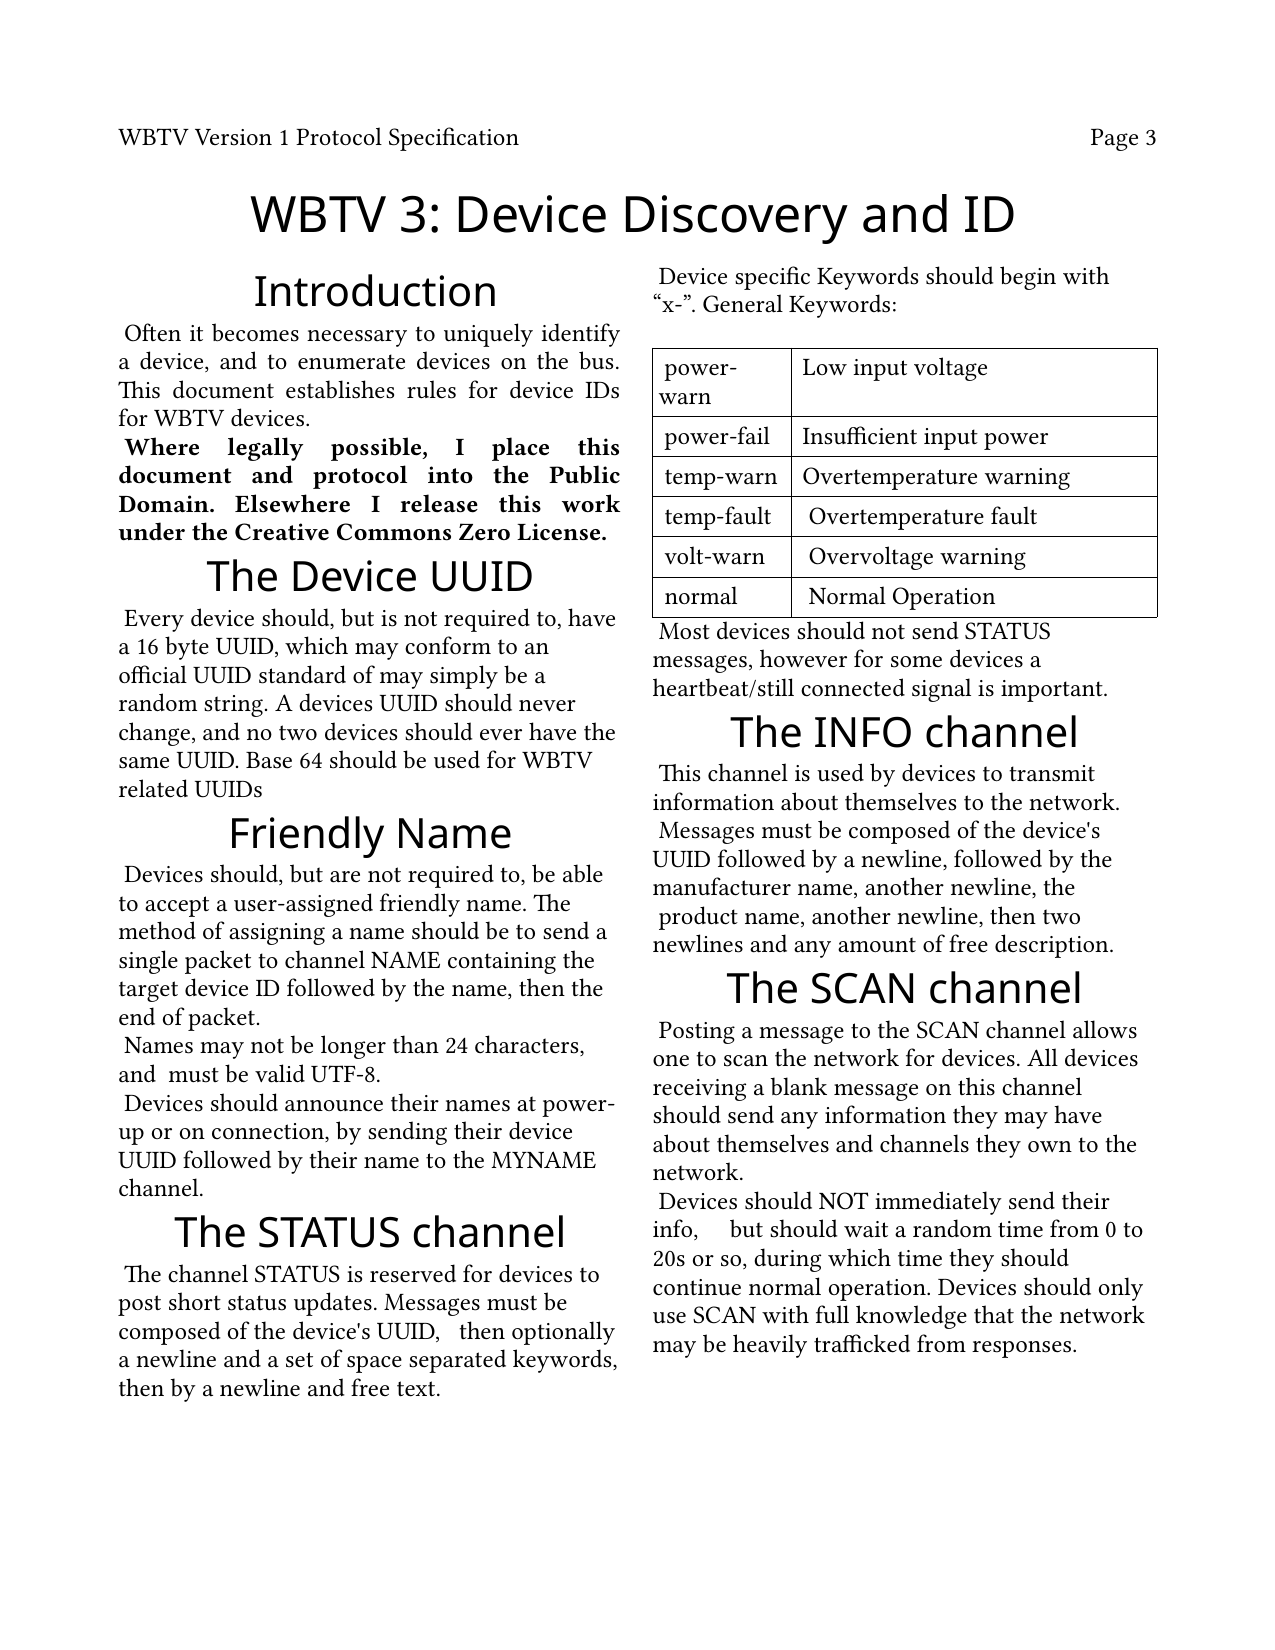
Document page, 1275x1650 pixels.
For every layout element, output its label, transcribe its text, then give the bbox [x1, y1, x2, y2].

text Devices should NOT immediately send their info, but should wait a random time from 0 to 20s or so, during which time they should continue normal operation. Devices should only use SCAN with full knowledge that the network may be heavily trafficked from responses. [652, 1187, 1155, 1358]
subtitle The SCAN channel [652, 959, 1157, 1016]
text Often it becomes necessary to uniquely identify a device, and to enumerate devices on the bus. This document establishes rules for device IDs for WBTV devices. [118, 319, 621, 433]
table_cell Overtemperature warning [792, 457, 1157, 496]
table_cell normal [653, 578, 791, 617]
table_cell Normal Operation [792, 578, 1157, 617]
table_cell power-fail [653, 417, 791, 456]
table_cell Insufficient input power [792, 417, 1157, 456]
text Messages must be composed of the device's UUID followed by a newline, followed by the manufacturer name, another newline, the [652, 816, 1155, 902]
text The channel STATUS is reserved for devices to post short status updates. Messages must be composed of the device's UUID, then optionally a newline and a set of space separated keywords, then by a newline and free text. [118, 1259, 621, 1402]
table_cell temp-fault [653, 497, 791, 536]
text Devices should announce their names at power-up or on connection, by sending their device UUID followed by their name to the MYNAME channel. [118, 1089, 621, 1203]
subtitle The INFO channel [652, 702, 1157, 759]
table_cell Overvoltage warning [792, 537, 1157, 577]
text product name, another newline, then two newlines and any amount of free description. [652, 902, 1155, 959]
text Names may not be longer than 24 characters, and must be valid UTF-8. [118, 1032, 621, 1089]
table_cell volt-warn [653, 537, 791, 577]
text Devices should, but are not required to, be able to accept a user-assigned friendly name. The method of assigning a name should be to send a single packet to channel NAME containing the target device ID followed by the name, then the end of packet. [118, 860, 621, 1032]
subtitle Introduction [118, 178, 1161, 319]
text Every device should, but is not required to, have a 16 byte UUID, which may conform to an official UUID standard of may simply be a random string. A devices UUID should never change, and no two devices should ever have the same UUID. Base 64 should be used for WBTV related UUIDs [118, 604, 621, 803]
text Where legally possible, I place this document and protocol into the Public Domain. Elsewhere I release this work under the Creative Commons Zero License. [118, 433, 621, 547]
text This channel is used by devices to transmit information about themselves to the network. [652, 759, 1155, 816]
text Device specific Keywords should begin with “x-”. General Keywords: [652, 250, 1155, 319]
text Posting a message to the SCAN channel allows one to scan the network for devices. All devices receiving a blank message on this channel should send any information they may have about themselves and channels they own to the network. [652, 1016, 1155, 1187]
table_cell Overtemperature fault [792, 497, 1157, 536]
table_header Low input voltage [792, 349, 1157, 416]
text Most devices should not send STATUS messages, however for some devices a heartbeat/still connected signal is important. [652, 618, 1155, 702]
table_cell temp-warn [653, 457, 791, 496]
table_header power-warn [653, 349, 791, 416]
subtitle The STATUS channel [118, 1203, 622, 1259]
subtitle Friendly Name [118, 803, 622, 860]
subtitle WBTV 3: Device Discovery and ID [119, 179, 1161, 247]
subtitle The Device UUID [118, 547, 622, 604]
